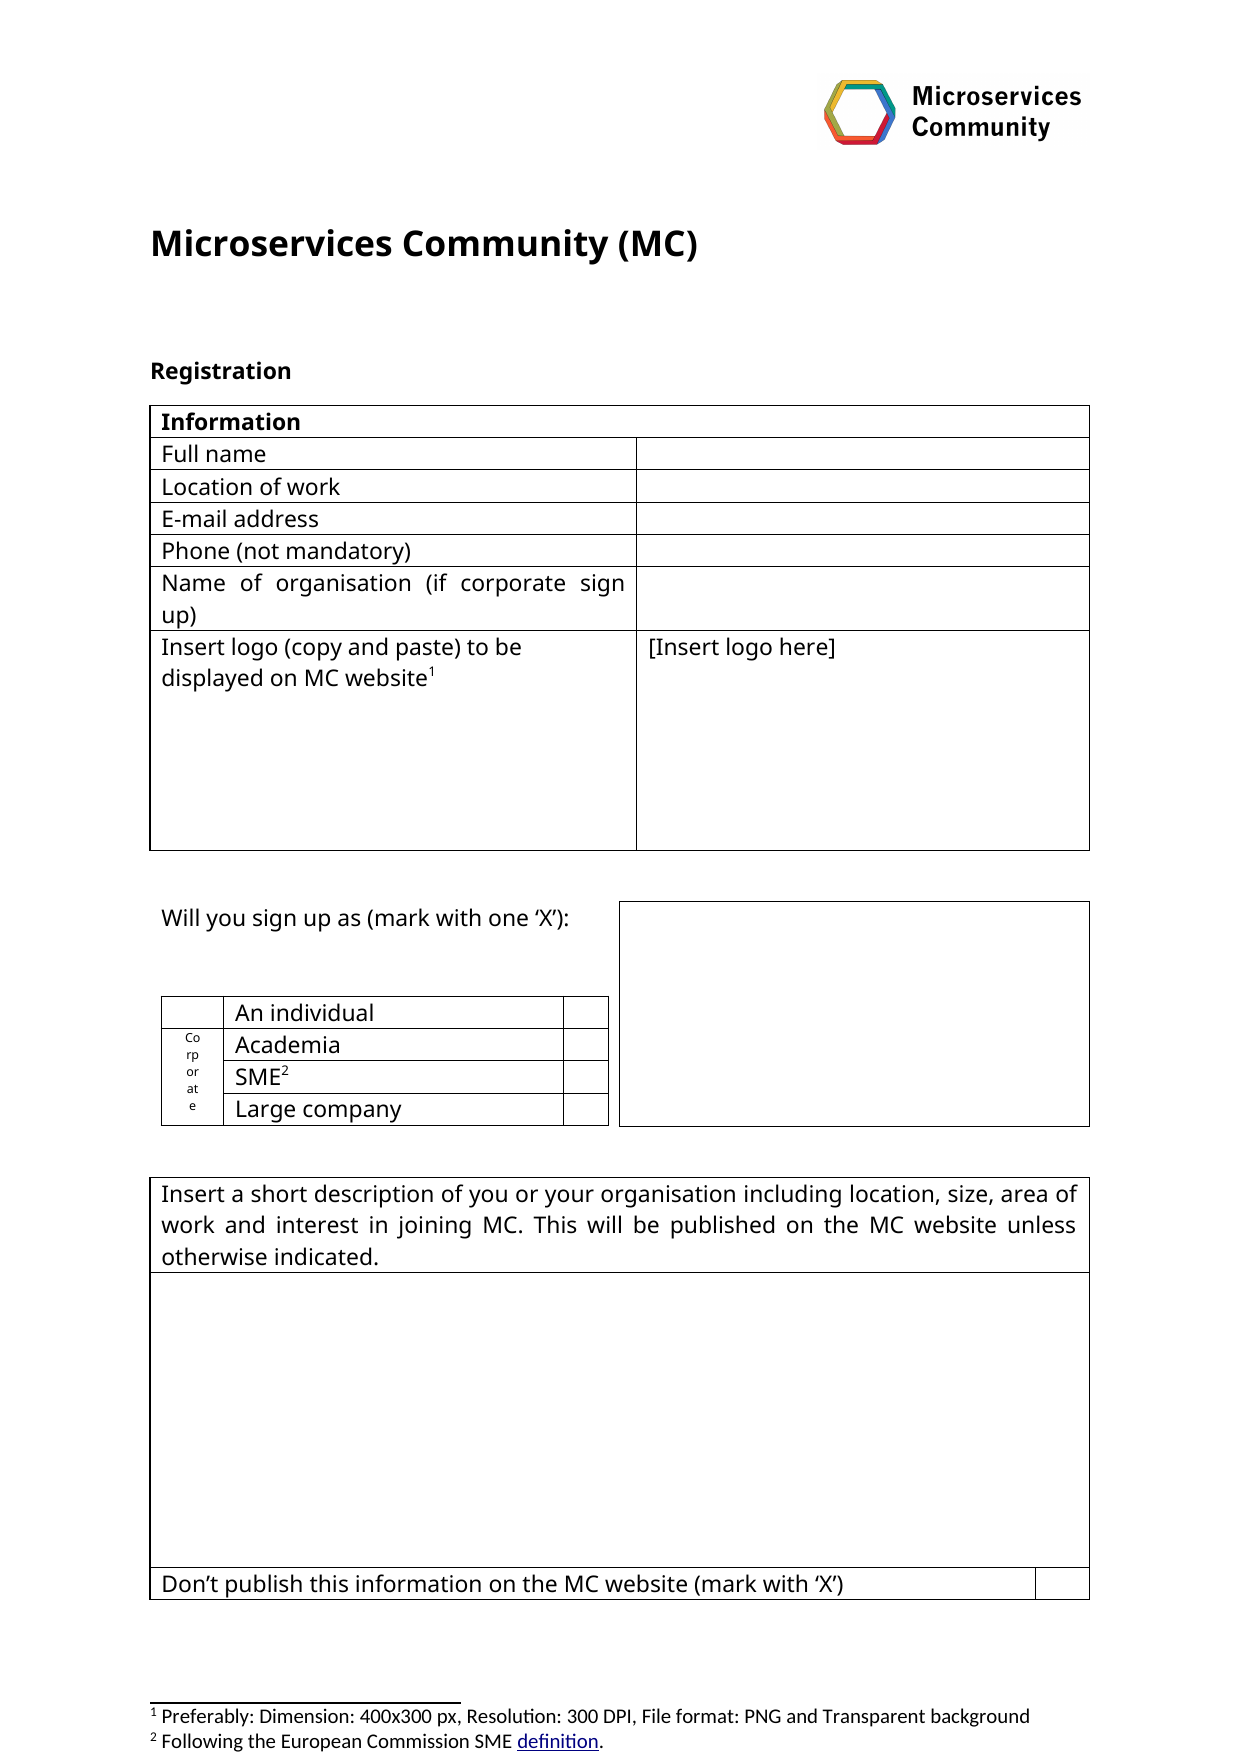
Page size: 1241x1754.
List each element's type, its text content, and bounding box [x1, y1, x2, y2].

table_header Insert a short description of you or your organisation including location, size, area of work and interest in joining MC. This will be published on the MC website unless otherwise indicated. [151, 1178, 1089, 1272]
table_header [564, 997, 608, 1028]
table_cell Corporate [162, 1029, 223, 1125]
text Registration [150, 355, 1090, 386]
table_cell Name of organisation (if corporate sign up) [151, 567, 636, 630]
table_header An individual [224, 997, 563, 1028]
table_cell Don’t publish this information on the MC website (mark with ‘X’) [151, 1568, 1035, 1599]
table_cell E-mail address [151, 503, 636, 534]
table_cell [1036, 1568, 1089, 1599]
table_cell [637, 438, 1089, 469]
table_cell SME [224, 1061, 563, 1092]
table_cell [637, 503, 1089, 534]
table_cell [637, 470, 1089, 502]
table_header Information [151, 406, 1089, 437]
table_cell [637, 567, 1089, 630]
text Microservices Community (MC) [150, 218, 1090, 266]
table_cell [564, 1094, 608, 1125]
table_cell Large company [224, 1094, 563, 1125]
table_cell Academia [224, 1029, 563, 1060]
table_header [620, 902, 1089, 1126]
table_cell [564, 1061, 608, 1092]
table_header Will you sign up as (mark with one ‘X’): [150, 901, 619, 1126]
table_cell Location of work [151, 470, 636, 502]
table_cell [151, 1273, 1089, 1567]
table_cell Insert logo (copy and paste) to be displayed on MC website [151, 631, 636, 849]
table_cell [564, 1029, 608, 1060]
table_header [162, 997, 223, 1028]
table_cell Phone (not mandatory) [151, 535, 636, 566]
table_cell Full name [151, 438, 636, 469]
table_cell [Insert logo here] [637, 631, 1089, 849]
table_cell [637, 535, 1089, 566]
